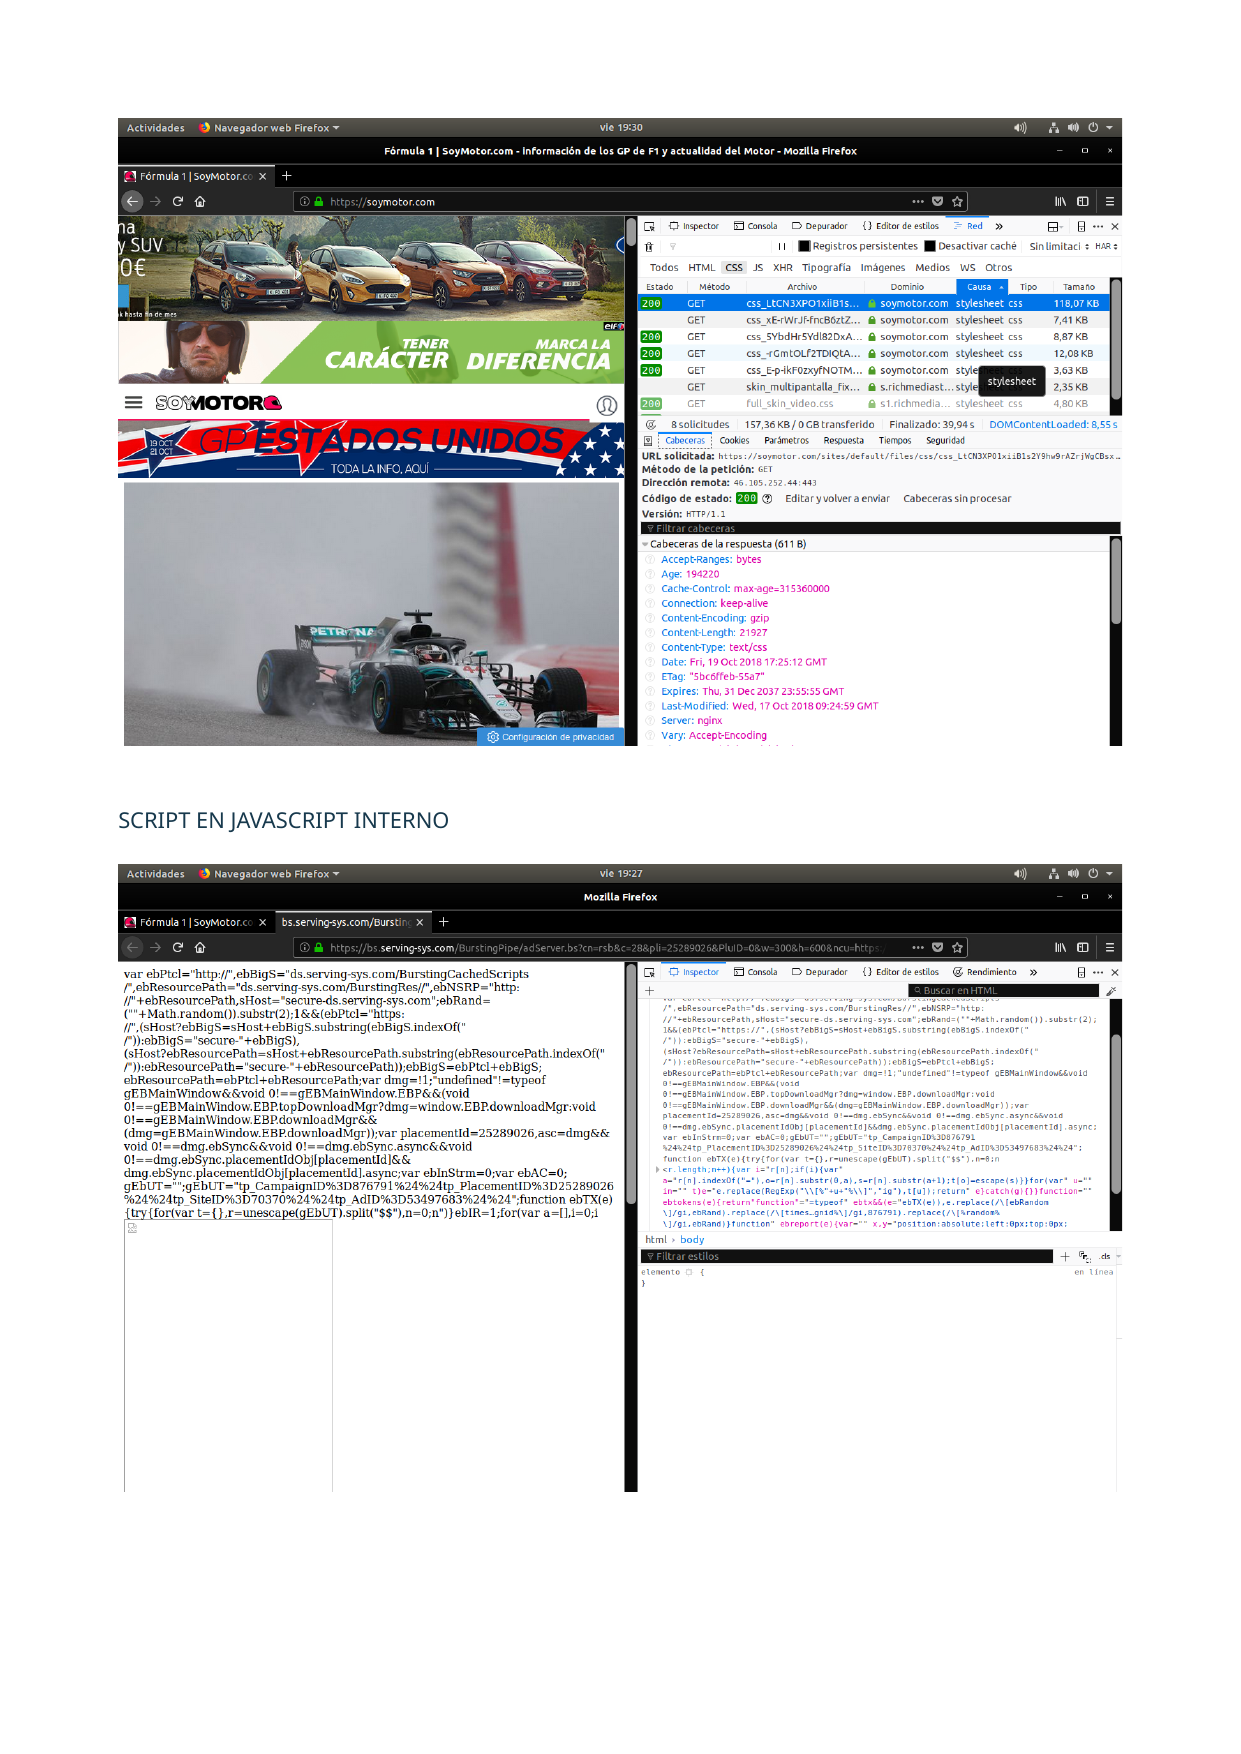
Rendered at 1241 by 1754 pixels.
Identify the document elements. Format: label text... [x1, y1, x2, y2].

picture [118, 864, 1123, 1492]
picture [118, 118, 1123, 746]
text SCRIPT EN JAVASCRIPT INTERNO [118, 805, 1122, 835]
